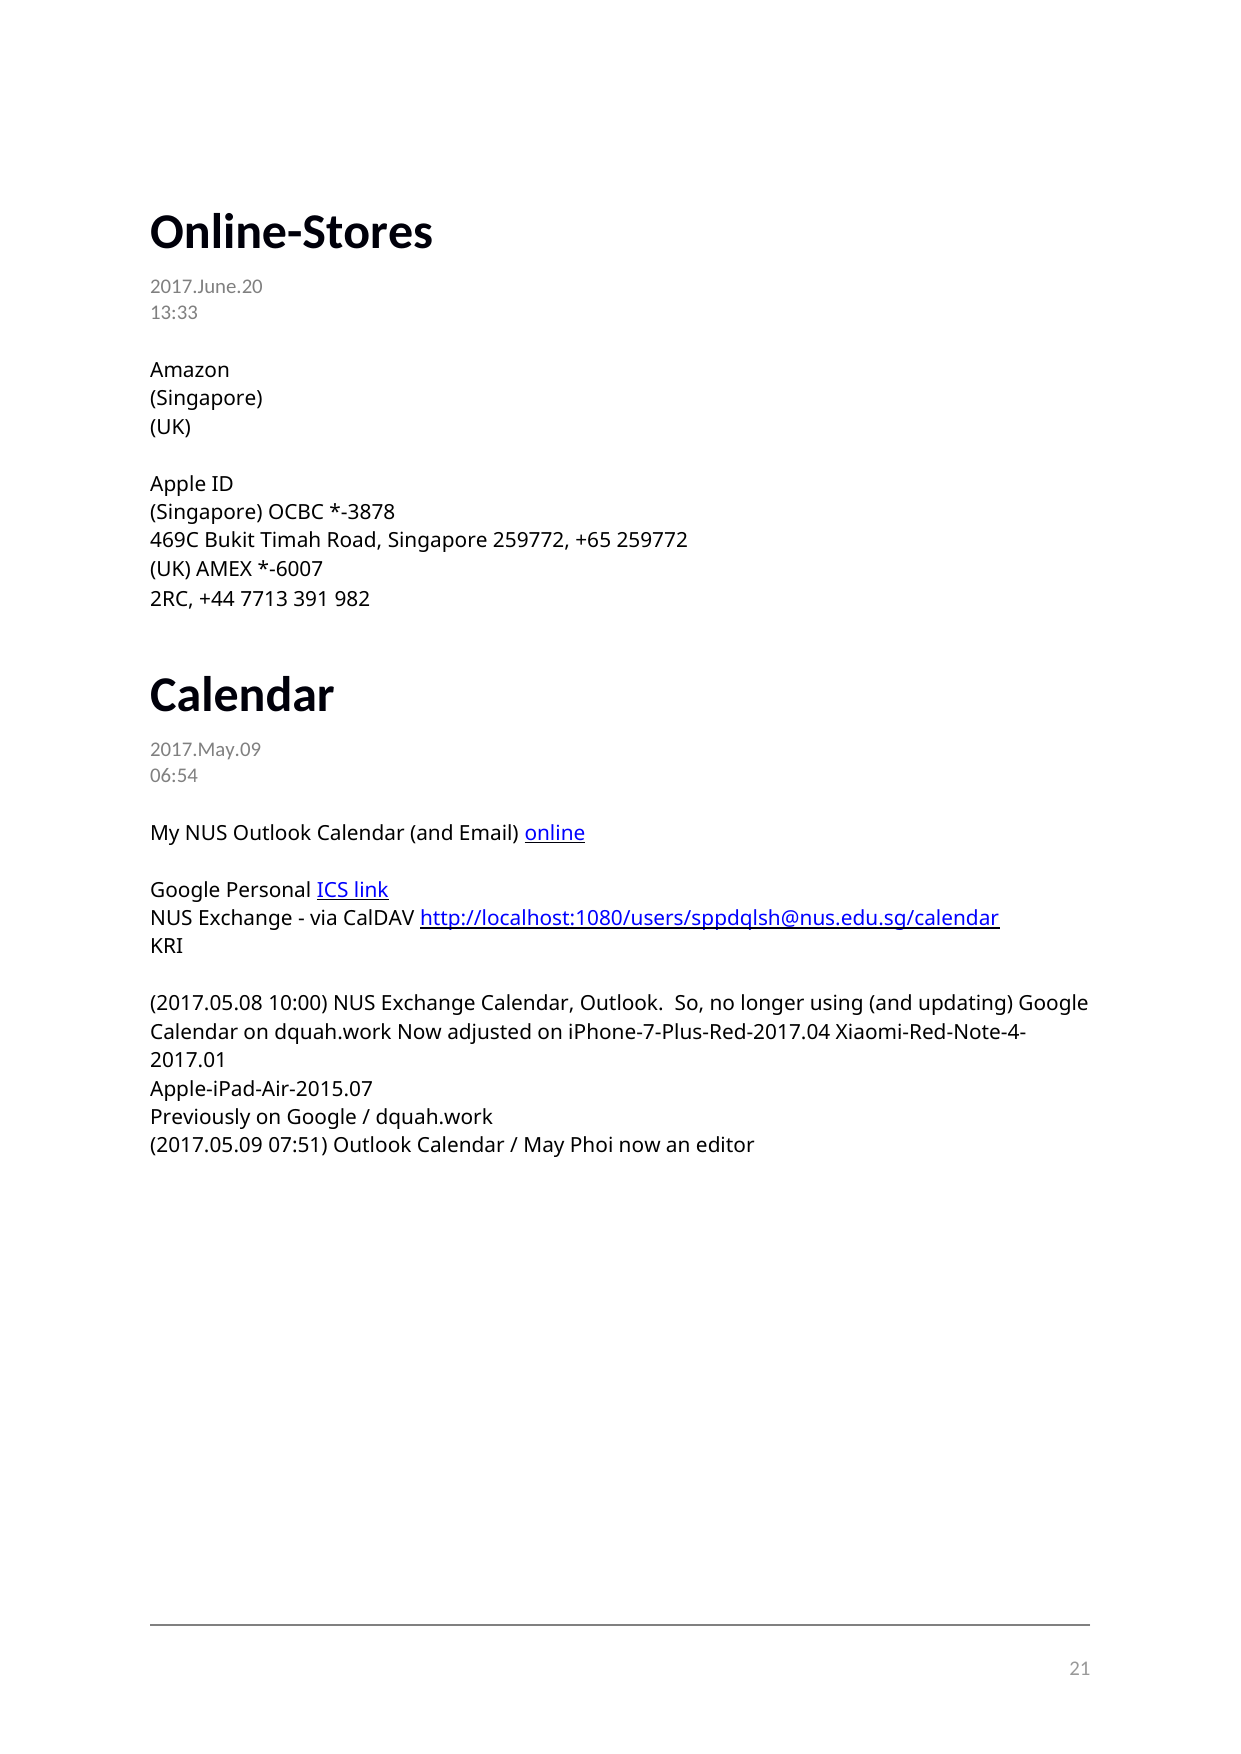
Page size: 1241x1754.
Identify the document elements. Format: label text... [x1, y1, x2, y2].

text 2017.May.09 [150, 736, 1090, 762]
text 469C Bukit Timah Road, Singapore 259772, +65 259772 [150, 526, 1090, 554]
text My NUS Outlook Calendar (and Email) online [150, 818, 1090, 846]
text (Singapore) OCBC *-3878 [150, 497, 1090, 526]
text KRI [150, 932, 1090, 960]
text (2017.05.09 07:51) Outlook Calendar / May Phoi now an editor [150, 1131, 1090, 1159]
text (UK) AMEX *-6007 [150, 554, 1090, 582]
text Apple-iPad-Air-2015.07 [150, 1074, 1090, 1102]
text Google Personal ICS link [150, 875, 1090, 903]
text 2017.June.20 [150, 273, 1090, 299]
text (Singapore) [150, 383, 1090, 412]
text 06:54 [150, 762, 1090, 787]
text (UK) [150, 412, 1090, 440]
subtitle Online-Stores [150, 200, 1090, 261]
text 13:33 [150, 299, 1090, 324]
subtitle Calendar [150, 663, 1090, 724]
text Apple ID [150, 469, 1090, 497]
text (2017.05.08 10:00) NUS Exchange Calendar, Outlook. So, no longer using (and updating) Google Calendar on dquah.work Now adjusted on iPhone-7-Plus-Red-2017.04 Xiaomi-Red-Note-4-2017.01 [150, 988, 1090, 1074]
text NUS Exchange - via CalDAV http://localhost:1080/users/sppdqlsh@nus.edu.sg/calendar [150, 903, 1090, 932]
text 2RC, +44 7713 391 982 [150, 582, 1090, 613]
text Previously on Google / dquah.work [150, 1102, 1090, 1131]
text Amazon [150, 355, 1090, 383]
